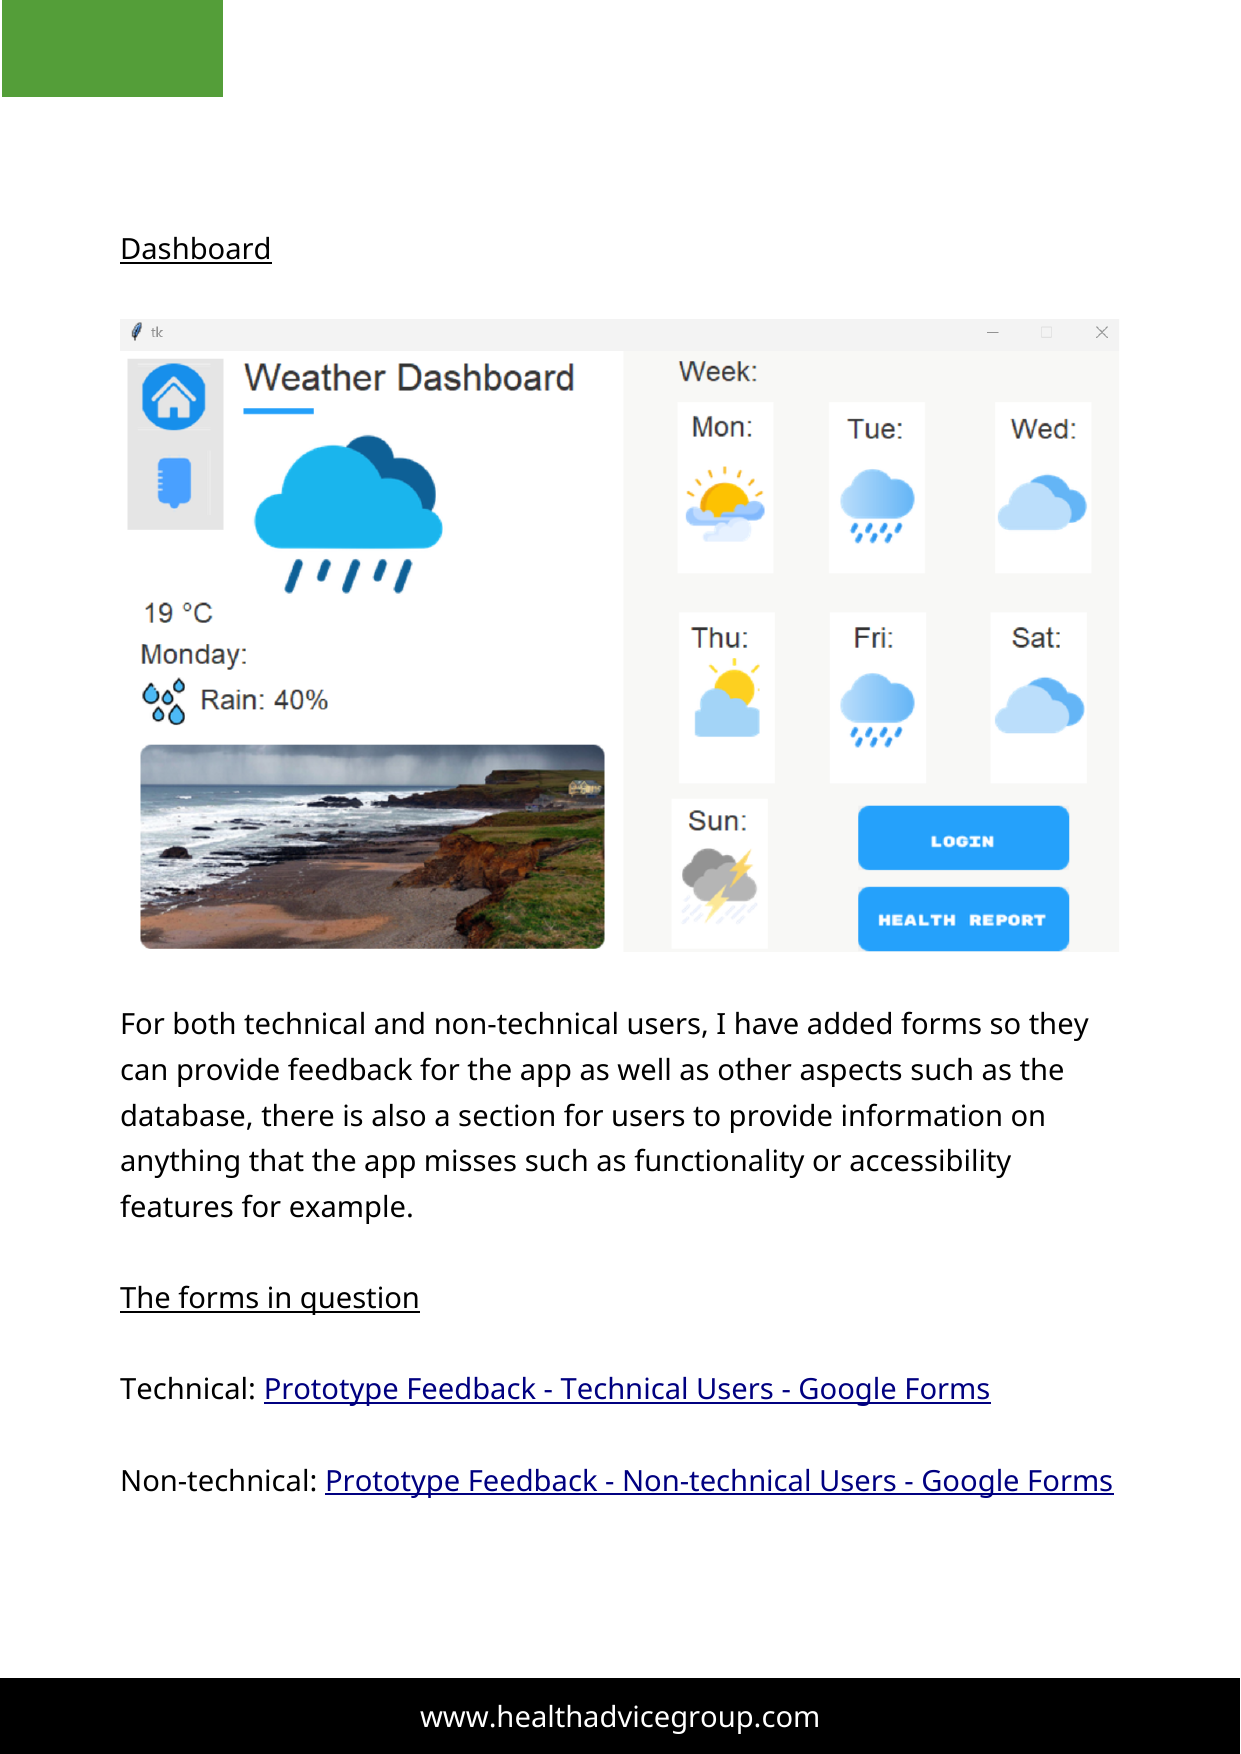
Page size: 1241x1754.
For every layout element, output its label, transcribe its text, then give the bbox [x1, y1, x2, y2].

text Non-technical: Prototype Feedback - Non-technical Users - Google Forms [120, 1460, 1120, 1499]
text The forms in question [120, 1277, 1120, 1317]
text Technical: Prototype Feedback - Technical Users - Google Forms [120, 1369, 1120, 1408]
text Dashboard [120, 228, 1120, 268]
text For both technical and non-technical users, I have added forms so they can provide feedback for the app as well as other aspects such as the database, there is also a section for users to provide information on anything that the app misses such as functionality or accessibility features for example. [120, 1004, 1120, 1226]
